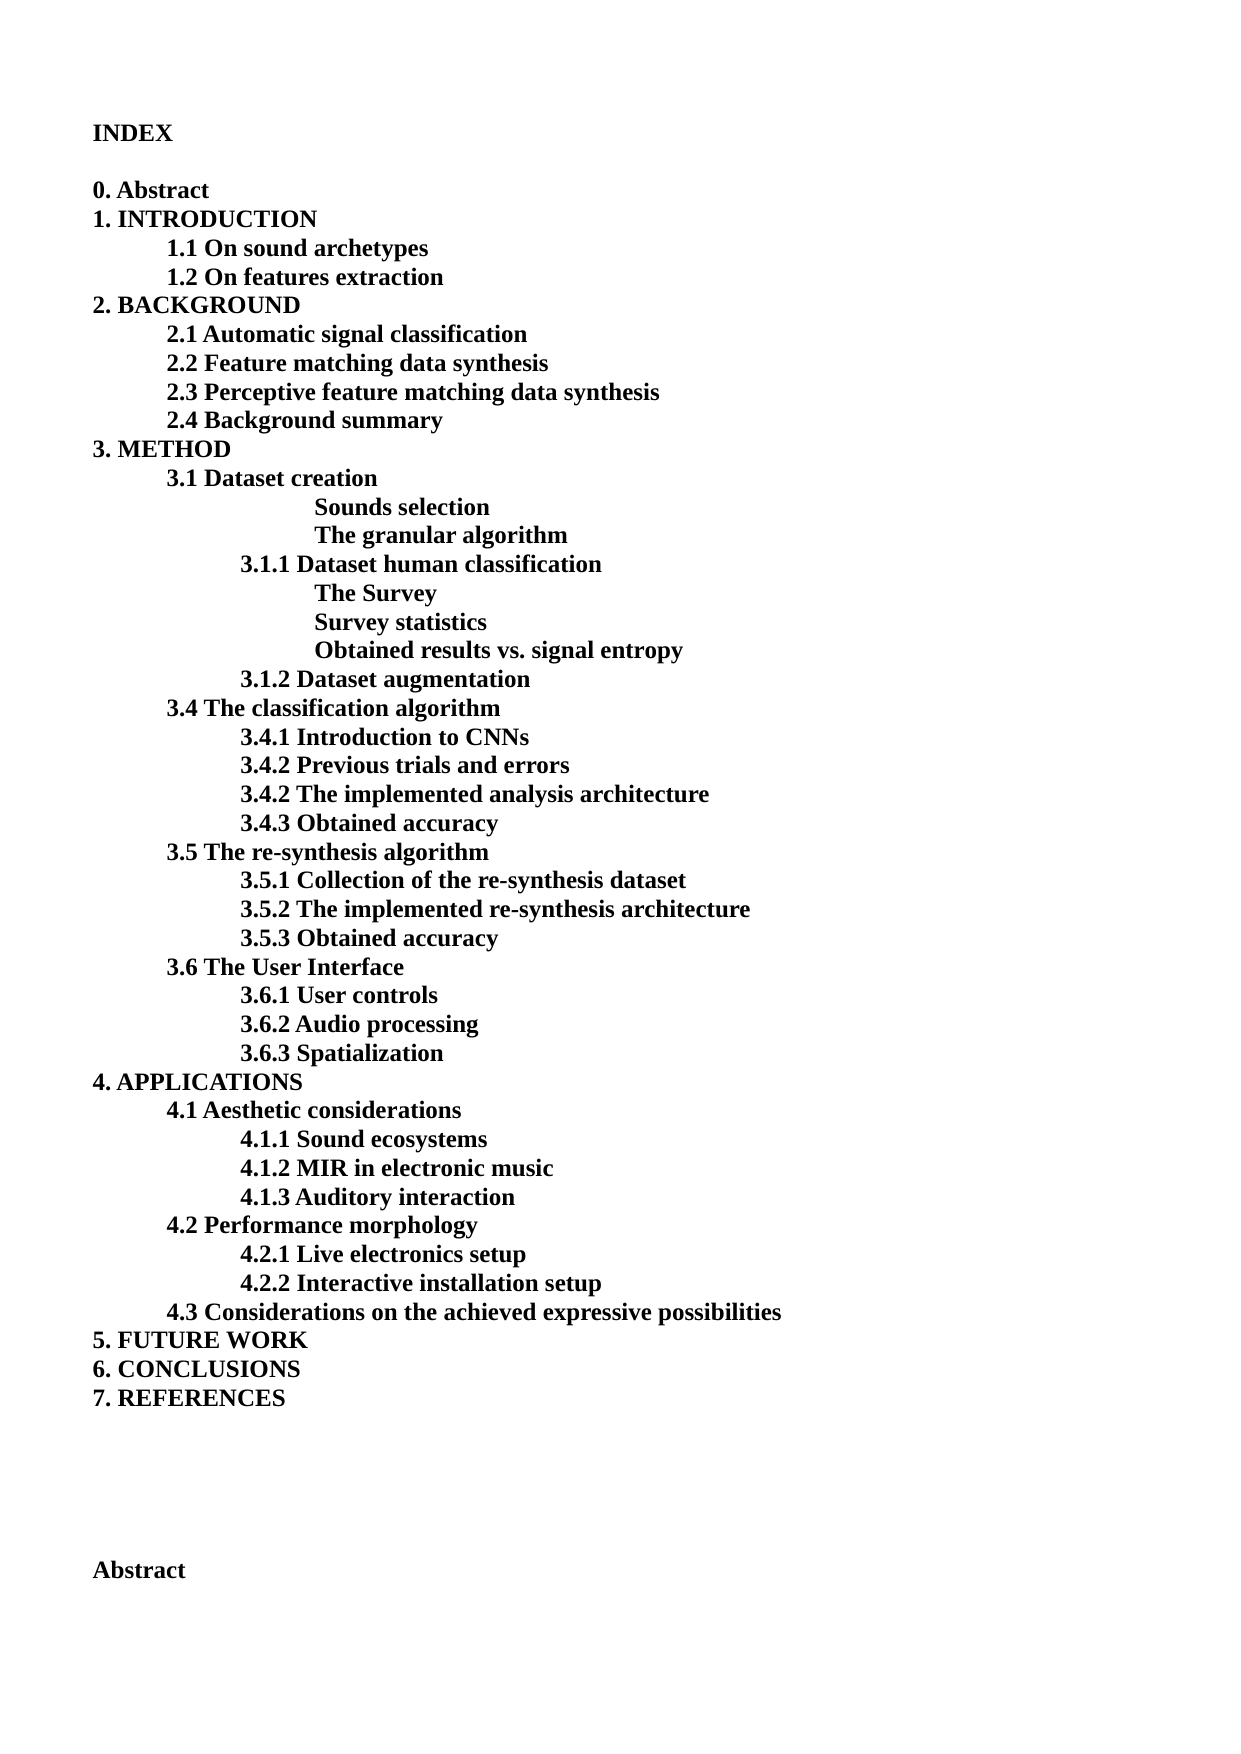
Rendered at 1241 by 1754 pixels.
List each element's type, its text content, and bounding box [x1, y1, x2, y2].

text 2.3 Perceptive feature matching data synthesis [92, 377, 1160, 406]
text 4.2 Performance morphology [92, 1211, 1160, 1239]
text 4.1.1 Sound ecosystems [92, 1124, 1160, 1153]
text 2.2 Feature matching data synthesis [92, 348, 1160, 377]
text 2.1 Automatic signal classification [92, 319, 1160, 348]
text 3. METHOD [92, 434, 1160, 463]
text 3.1.2 Dataset augmentation [92, 664, 1160, 693]
text 6. CONCLUSIONS [92, 1354, 1160, 1383]
text 3.6.2 Audio processing [92, 1009, 1160, 1038]
text 2.4 Background summary [92, 406, 1160, 434]
text Obtained results vs. signal entropy [92, 636, 1160, 664]
text 3.6 The User Interface [92, 952, 1160, 981]
text 3.1 Dataset creation [92, 463, 1160, 492]
text INDEX [92, 118, 1160, 147]
text 3.5.3 Obtained accuracy [92, 923, 1160, 952]
text 1.2 On features extraction [92, 262, 1160, 291]
text 0. Abstract [92, 176, 1160, 204]
text 7. REFERENCES [92, 1383, 1160, 1412]
text 4.2.2 Interactive installation setup [92, 1268, 1160, 1297]
text Sounds selection [92, 492, 1160, 521]
text 3.4 The classification algorithm [92, 693, 1160, 722]
text 2. BACKGROUND [92, 291, 1160, 319]
text 1. INTRODUCTION [92, 204, 1160, 233]
text 4.1.3 Auditory interaction [92, 1182, 1160, 1211]
text 3.4.2 The implemented analysis architecture [92, 779, 1160, 808]
text 5. FUTURE WORK [92, 1326, 1160, 1354]
text 4.1 Aesthetic considerations [92, 1096, 1160, 1124]
text The granular algorithm [92, 521, 1160, 549]
text 3.6.3 Spatialization [92, 1038, 1160, 1067]
text 3.1.1 Dataset human classification [92, 549, 1160, 578]
text 3.5.2 The implemented re-synthesis architecture [92, 894, 1160, 923]
text 3.5 The re-synthesis algorithm [92, 837, 1160, 866]
text 4.2.1 Live electronics setup [92, 1239, 1160, 1268]
text 3.4.2 Previous trials and errors [92, 751, 1160, 779]
text 4. APPLICATIONS [92, 1067, 1160, 1096]
text 4.1.2 MIR in electronic music [92, 1153, 1160, 1182]
text 3.4.1 Introduction to CNNs [92, 722, 1160, 751]
text 1.1 On sound archetypes [92, 233, 1160, 262]
text 3.4.3 Obtained accuracy [92, 808, 1160, 837]
text 4.3 Considerations on the achieved expressive possibilities [92, 1297, 1160, 1326]
text Abstract [92, 1556, 1160, 1584]
text 3.6.1 User controls [92, 981, 1160, 1009]
text Survey statistics [92, 607, 1160, 636]
text The Survey [92, 578, 1160, 607]
text 3.5.1 Collection of the re-synthesis dataset [92, 866, 1160, 894]
